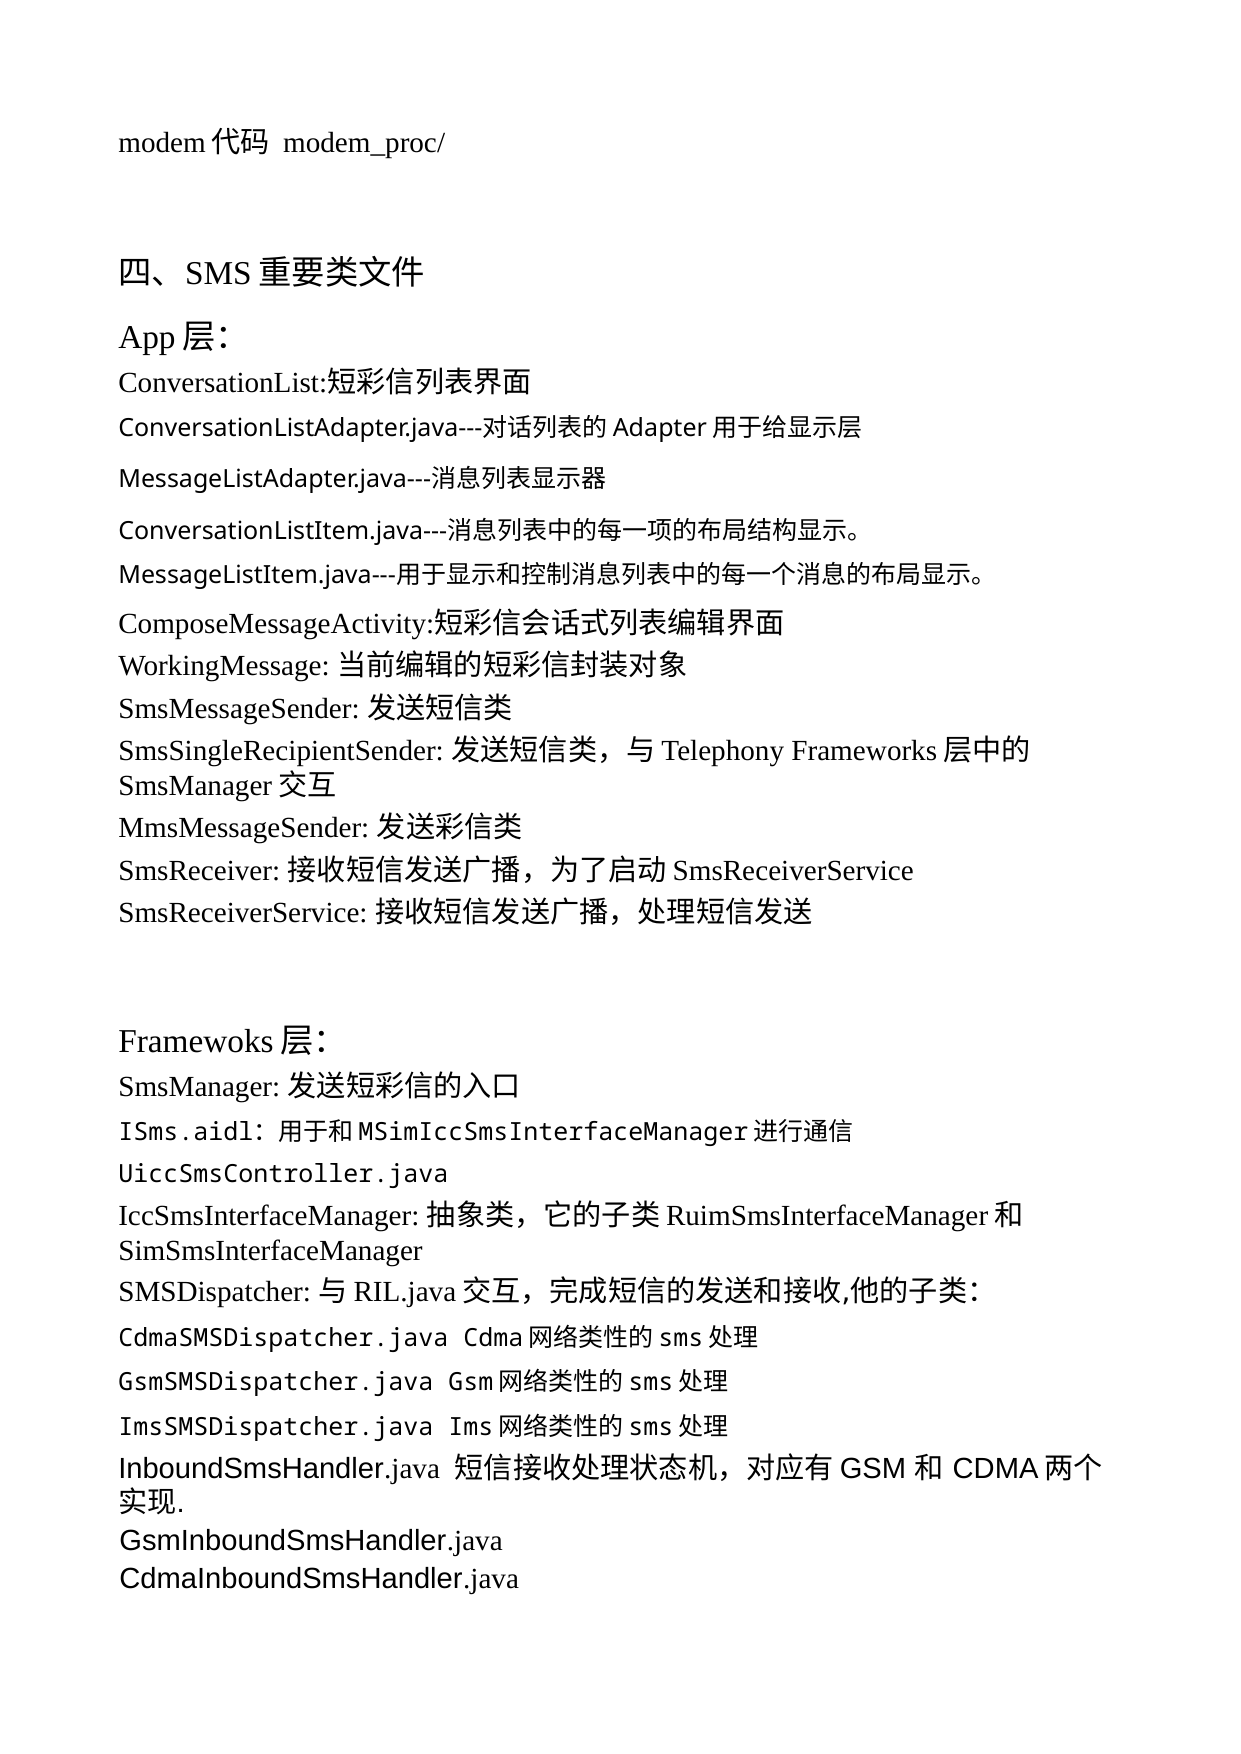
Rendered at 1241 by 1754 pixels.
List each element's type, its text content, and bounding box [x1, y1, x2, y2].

text ConversationListAdapter.java---对话列表的Adapter用于给显示层 [118, 407, 1122, 443]
subtitle ISms.aidl：用于和MSimIccSmsInterfaceManager进行通信 [118, 1111, 1122, 1148]
text UiccSmsController.java [118, 1156, 1122, 1190]
text SMSDispatcher: 与RIL.java交互，完成短信的发送和接收,他的子类： [118, 1274, 1122, 1309]
text 四、SMS重要类文件 [118, 246, 1122, 294]
text MessageListAdapter.java---消息列表显示器 [118, 459, 1122, 495]
title CdmaInboundSmsHandler.java [119, 1561, 1122, 1595]
text ImsSMSDispatcher.java Ims网络类性的sms处理 [118, 1406, 1122, 1442]
text ConversationList:短彩信列表界面 [118, 365, 1122, 399]
text InboundSmsHandler.java 短信接收处理状态机，对应有GSM 和 CDMA两个实现. [118, 1451, 1122, 1519]
text Framewoks层： [118, 1022, 1122, 1061]
text SmsManager: 发送短彩信的入口 [118, 1069, 1122, 1103]
title GsmInboundSmsHandler.java [119, 1523, 1122, 1557]
text SmsMessageSender: 发送短信类 [118, 691, 1122, 725]
text GsmSMSDispatcher.java Gsm网络类性的sms处理 [118, 1362, 1122, 1398]
text IccSmsInterfaceManager: 抽象类，它的子类RuimSmsInterfaceManager和SimSmsInterfaceManager [118, 1198, 1122, 1266]
text SmsReceiverService: 接收短信发送广播，处理短信发送 [118, 895, 1122, 929]
text MmsMessageSender: 发送彩信类 [118, 810, 1122, 844]
text WorkingMessage: 当前编辑的短彩信封装对象 [118, 648, 1122, 683]
text SmsReceiver: 接收短信发送广播，为了启动SmsReceiverService [118, 853, 1122, 887]
text CdmaSMSDispatcher.java Cdma网络类性的sms处理 [118, 1317, 1122, 1353]
text App层： [118, 317, 1122, 356]
text ConversationListItem.java---消息列表中的每一项的布局结构显示。MessageListItem.java---用于显示和控制消息列表中的每一个消息的布局显示。 [118, 511, 1122, 590]
text modem代码 modem_proc/ [118, 118, 1122, 160]
text ComposeMessageActivity:短彩信会话式列表编辑界面 [118, 606, 1122, 640]
text SmsSingleRecipientSender: 发送短信类，与Telephony Frameworks层中的SmsManager交互 [118, 733, 1122, 802]
